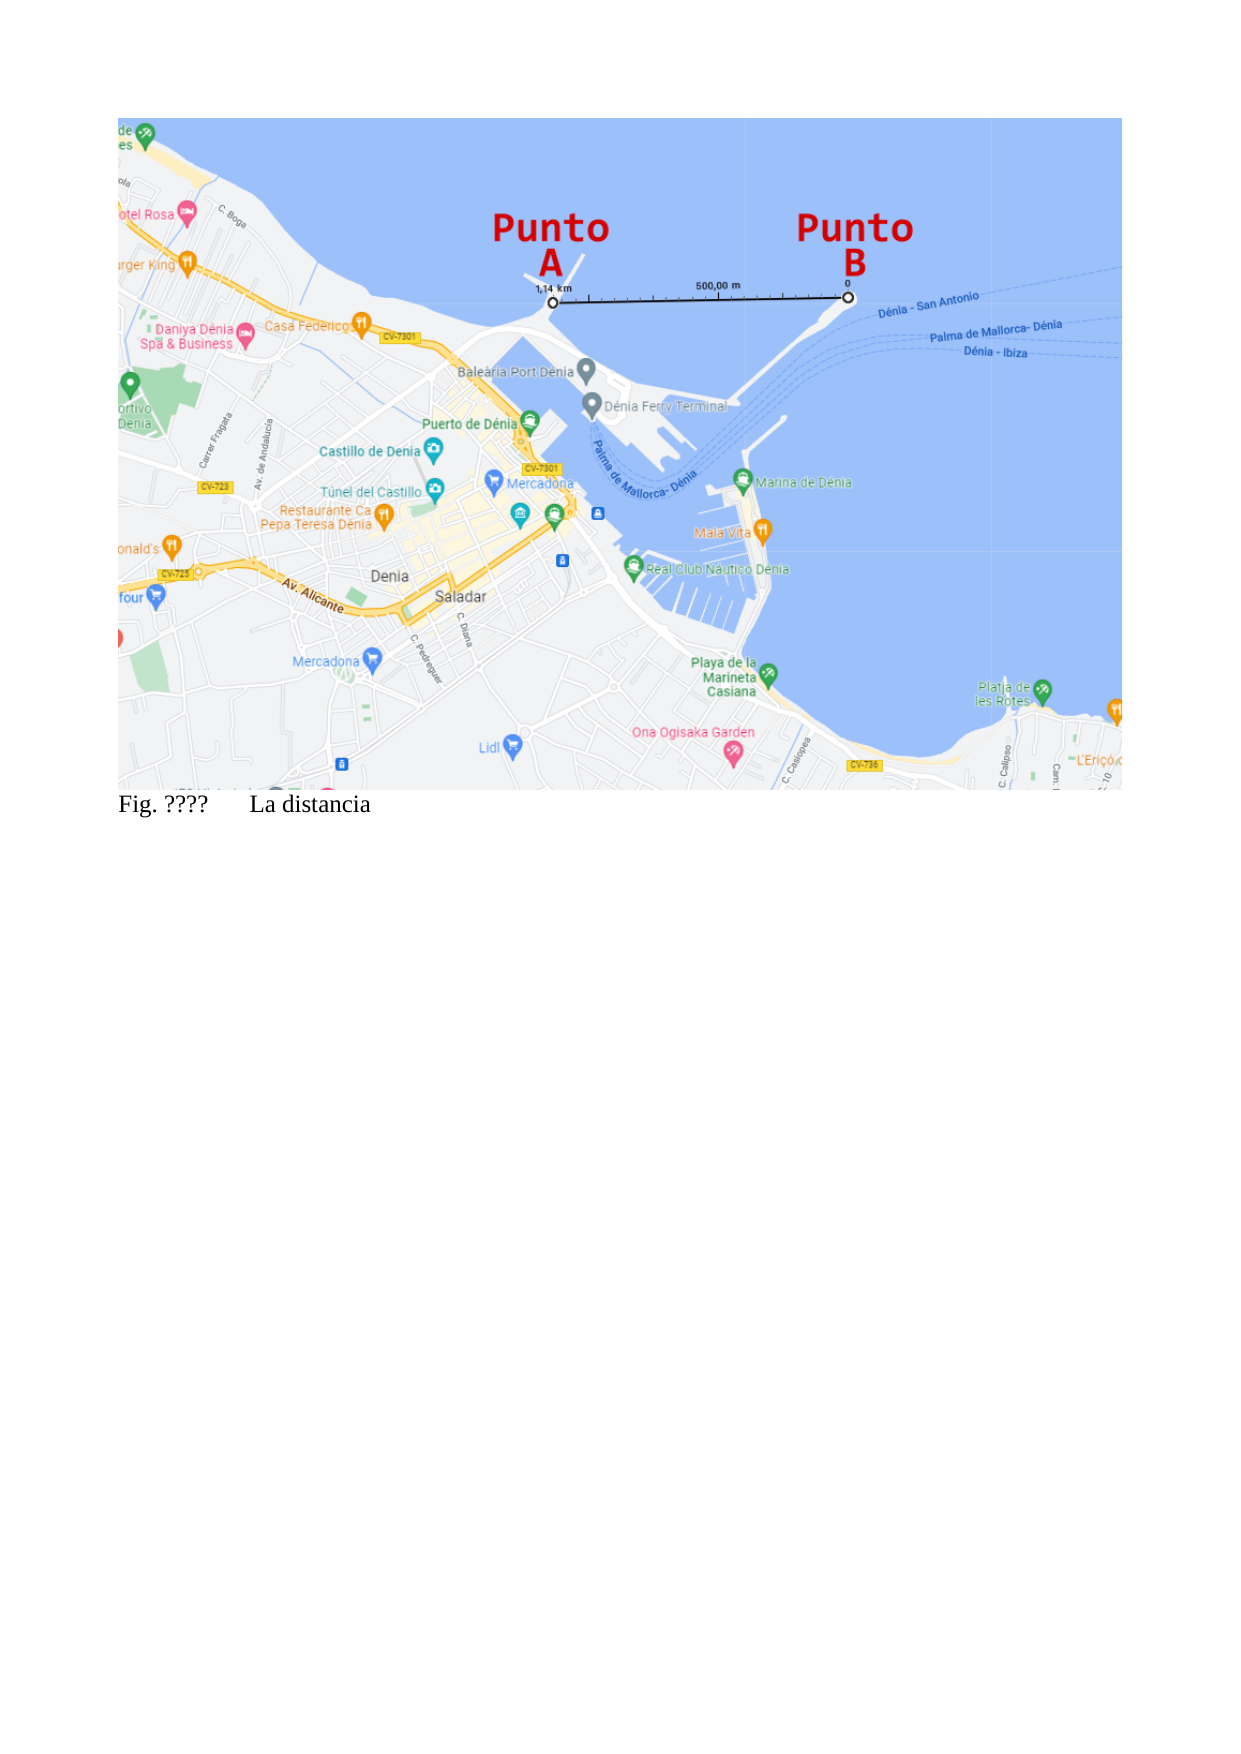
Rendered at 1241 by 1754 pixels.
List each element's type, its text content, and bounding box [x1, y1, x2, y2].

text Fig. ???? La distancia [118, 790, 1122, 818]
picture [118, 118, 1123, 790]
